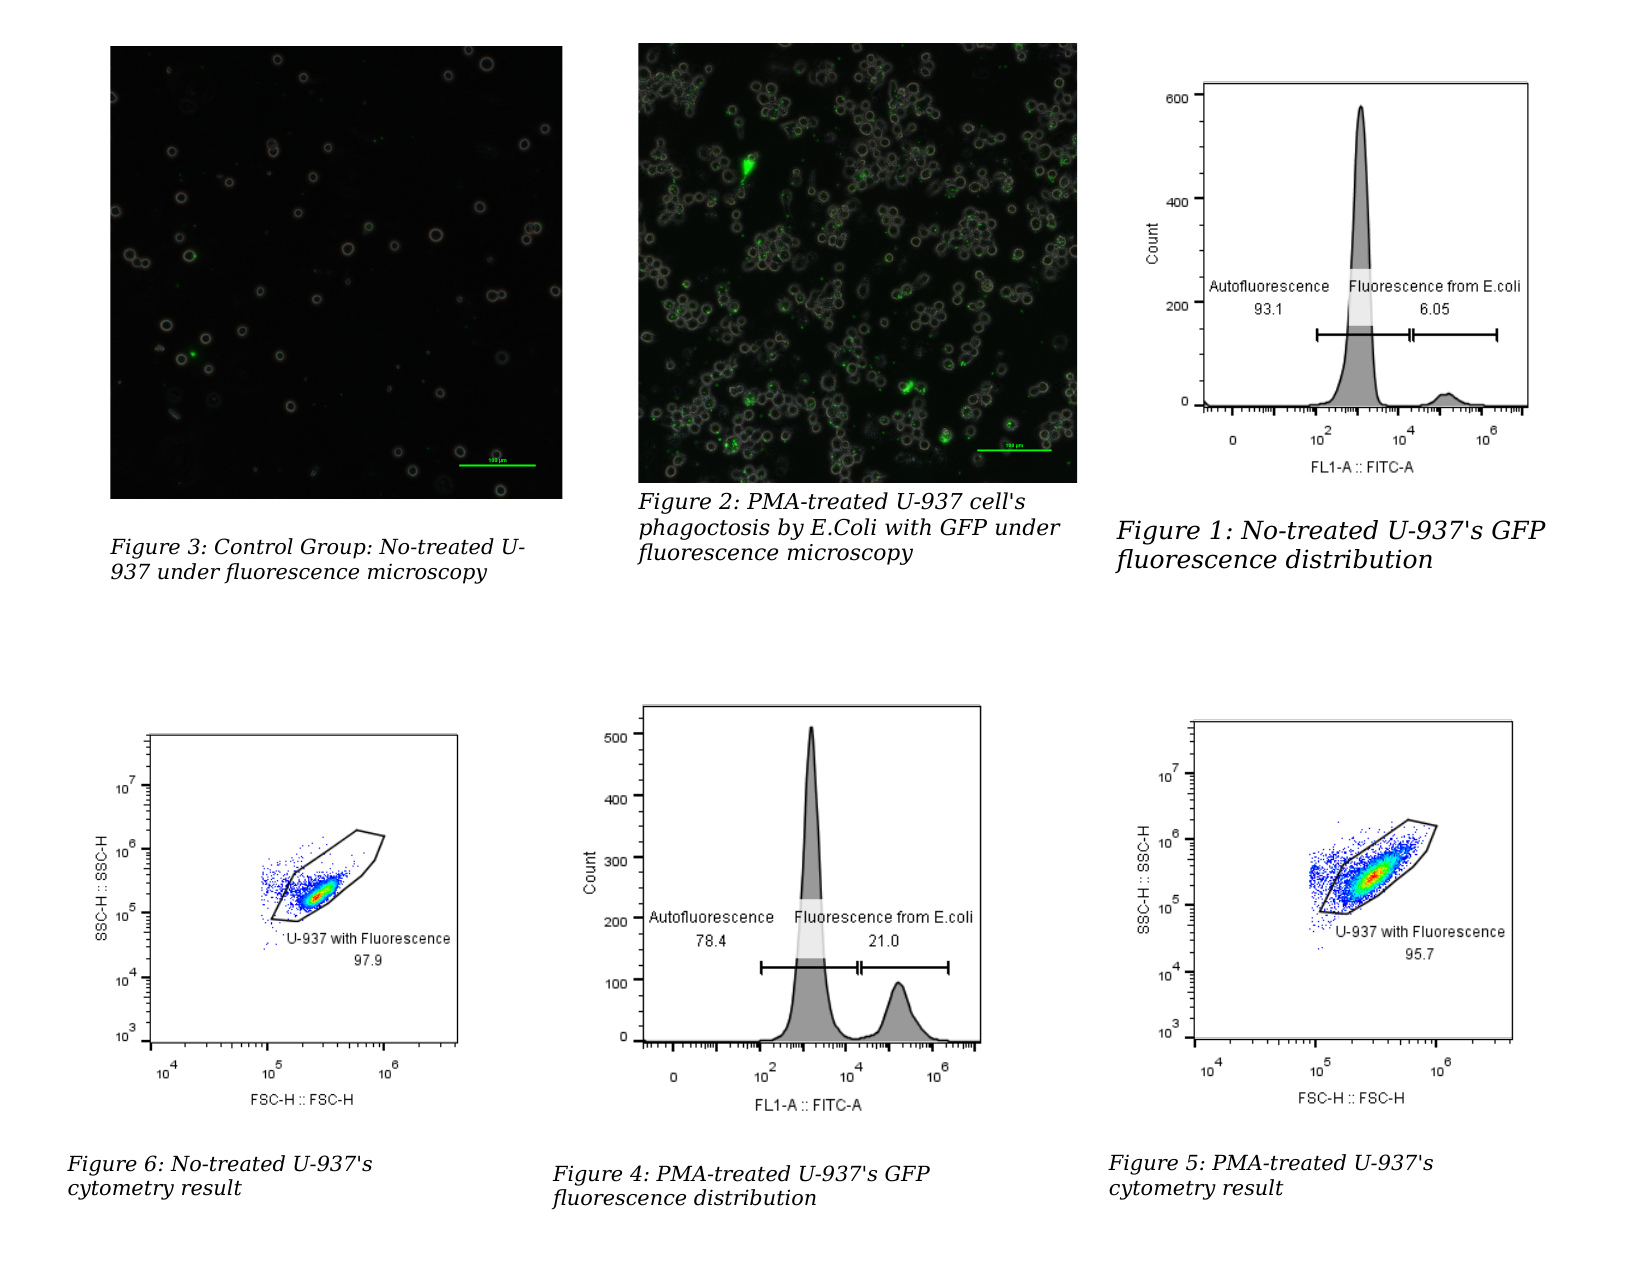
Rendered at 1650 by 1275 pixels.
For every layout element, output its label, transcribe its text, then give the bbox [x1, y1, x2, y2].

picture [1116, 35, 1559, 517]
text Figure 6: No-treated U-937's cytometry result [67, 1147, 486, 1201]
picture [110, 46, 563, 499]
picture [1108, 674, 1543, 1147]
text Figure 5: PMA-treated U-937's cytometry result [1109, 1147, 1542, 1200]
text Figure 3: Control Group: No-treated U-937 under fluorescence microscopy [110, 499, 562, 584]
text Figure 1: No-treated U-937's GFP fluorescence distribution [1117, 517, 1558, 575]
text Figure 4: PMA-treated U-937's GFP fluorescence distribution [553, 1157, 1012, 1211]
picture [552, 656, 1013, 1157]
text Figure 2: PMA-treated U-937 cell's phagoctosis by E.Coli with GFP under fluorescence microscopy [638, 483, 1077, 566]
picture [67, 689, 487, 1147]
picture [638, 43, 1078, 483]
